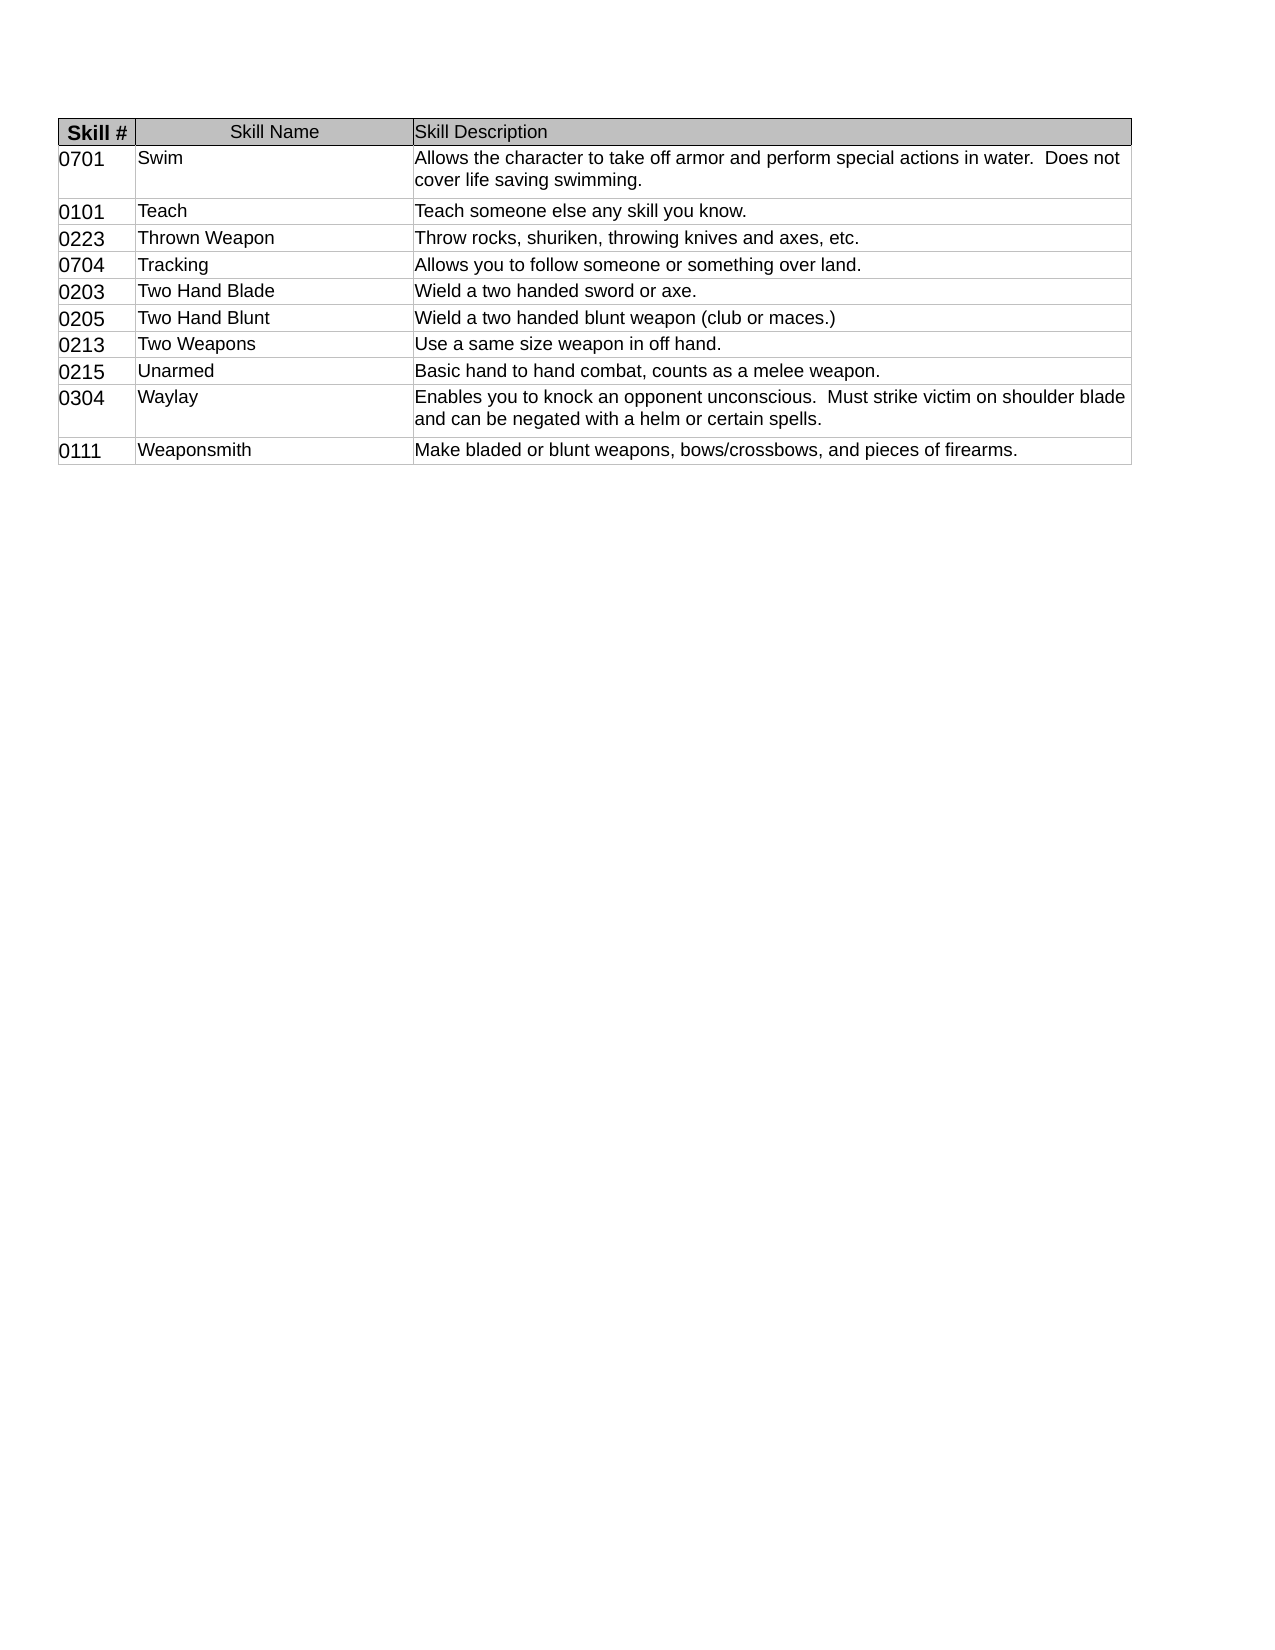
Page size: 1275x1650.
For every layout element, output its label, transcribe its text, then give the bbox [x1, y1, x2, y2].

table_cell Wield a two handed blunt weapon (club or maces.) [414, 305, 1131, 331]
table_cell Allows the character to take off armor and perform special actions in water. Does not cover life saving swimming. [414, 146, 1131, 198]
table_cell Use a same size weapon in off hand. [414, 332, 1131, 357]
table_cell 0304 [59, 385, 135, 437]
table_cell 0215 [59, 358, 135, 384]
table_header Skill Name [136, 119, 413, 145]
table_cell Allows you to follow someone or something over land. [414, 252, 1131, 277]
table_cell Two Weapons [136, 332, 413, 357]
table_cell Swim [136, 146, 413, 198]
table_cell Basic hand to hand combat, counts as a melee weapon. [414, 358, 1131, 384]
table_cell Make bladed or blunt weapons, bows/crossbows, and pieces of firearms. [414, 438, 1131, 463]
table_cell 0101 [59, 199, 135, 224]
table_cell Two Hand Blade [136, 279, 413, 304]
table_cell 0111 [59, 438, 135, 463]
table_cell Wield a two handed sword or axe. [414, 279, 1131, 304]
table_cell Thrown Weapon [136, 225, 413, 251]
table_cell Two Hand Blunt [136, 305, 413, 331]
table_cell 0701 [59, 146, 135, 198]
table_cell 0223 [59, 225, 135, 251]
table_cell Weaponsmith [136, 438, 413, 463]
table_cell Tracking [136, 252, 413, 277]
table_cell Unarmed [136, 358, 413, 384]
table_header Skill # [59, 119, 135, 145]
table_cell 0704 [59, 252, 135, 277]
table_cell Teach someone else any skill you know. [414, 199, 1131, 224]
table_cell Teach [136, 199, 413, 224]
table_cell Enables you to knock an opponent unconscious. Must strike victim on shoulder blade and can be negated with a helm or certain spells. [414, 385, 1131, 437]
table_cell 0213 [59, 332, 135, 357]
table_cell Throw rocks, shuriken, throwing knives and axes, etc. [414, 225, 1131, 251]
table_cell 0205 [59, 305, 135, 331]
table_header Skill Description [414, 119, 1131, 145]
table_cell 0203 [59, 279, 135, 304]
table_cell Waylay [136, 385, 413, 437]
